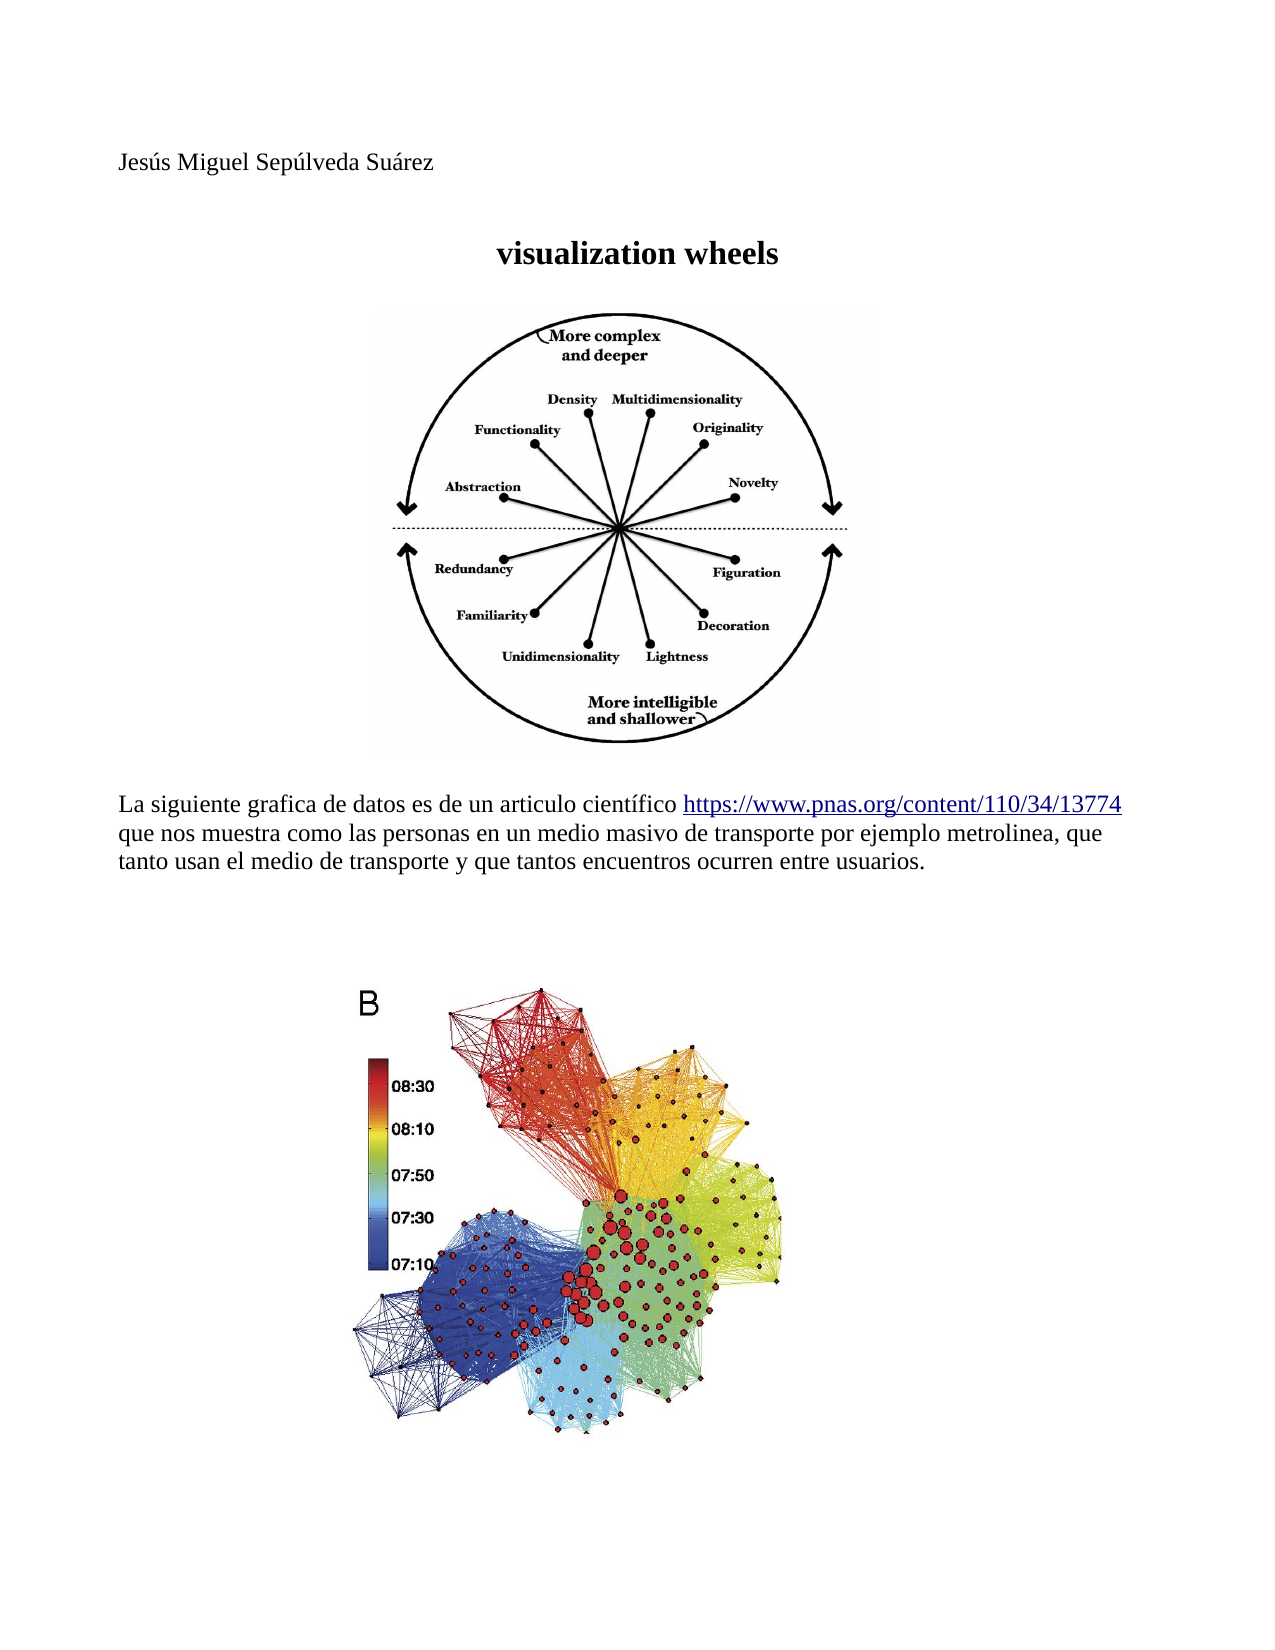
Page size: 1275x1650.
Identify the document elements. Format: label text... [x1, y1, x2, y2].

text La siguiente grafica de datos es de un articulo científico https://www.pnas.org/content/110/34/13774 que nos muestra como las personas en un medio masivo de transporte por ejemplo metrolinea, que tanto usan el medio de transporte y que tantos encuentros ocurren entre usuarios. [118, 789, 1157, 875]
picture [372, 309, 879, 757]
text visualization wheels [118, 233, 1157, 271]
text Jesús Miguel Sepúlveda Suárez [118, 147, 1157, 176]
picture [325, 988, 807, 1447]
